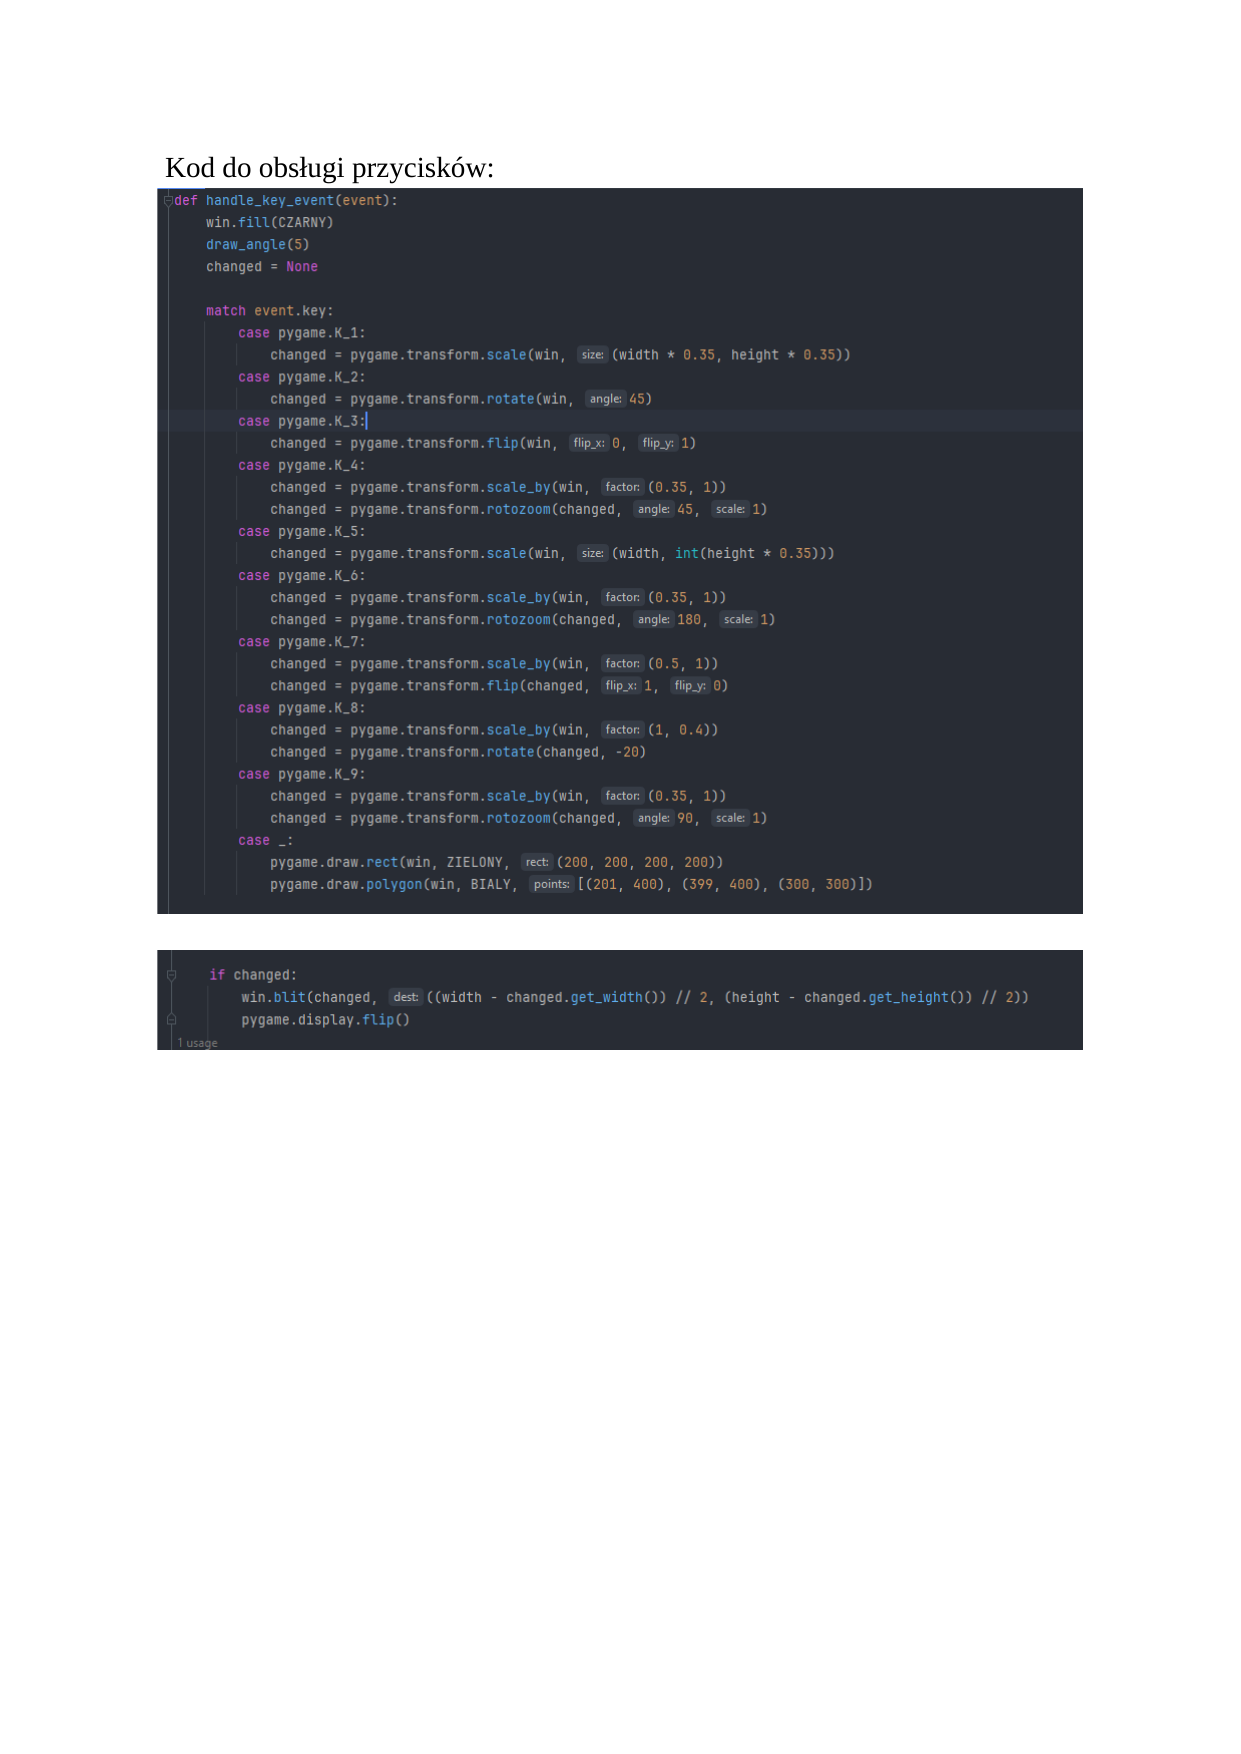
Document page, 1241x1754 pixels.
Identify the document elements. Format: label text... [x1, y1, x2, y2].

picture [157, 950, 1083, 1050]
picture [157, 188, 1083, 914]
text Kod do obsługi przycisków: [165, 150, 1090, 183]
